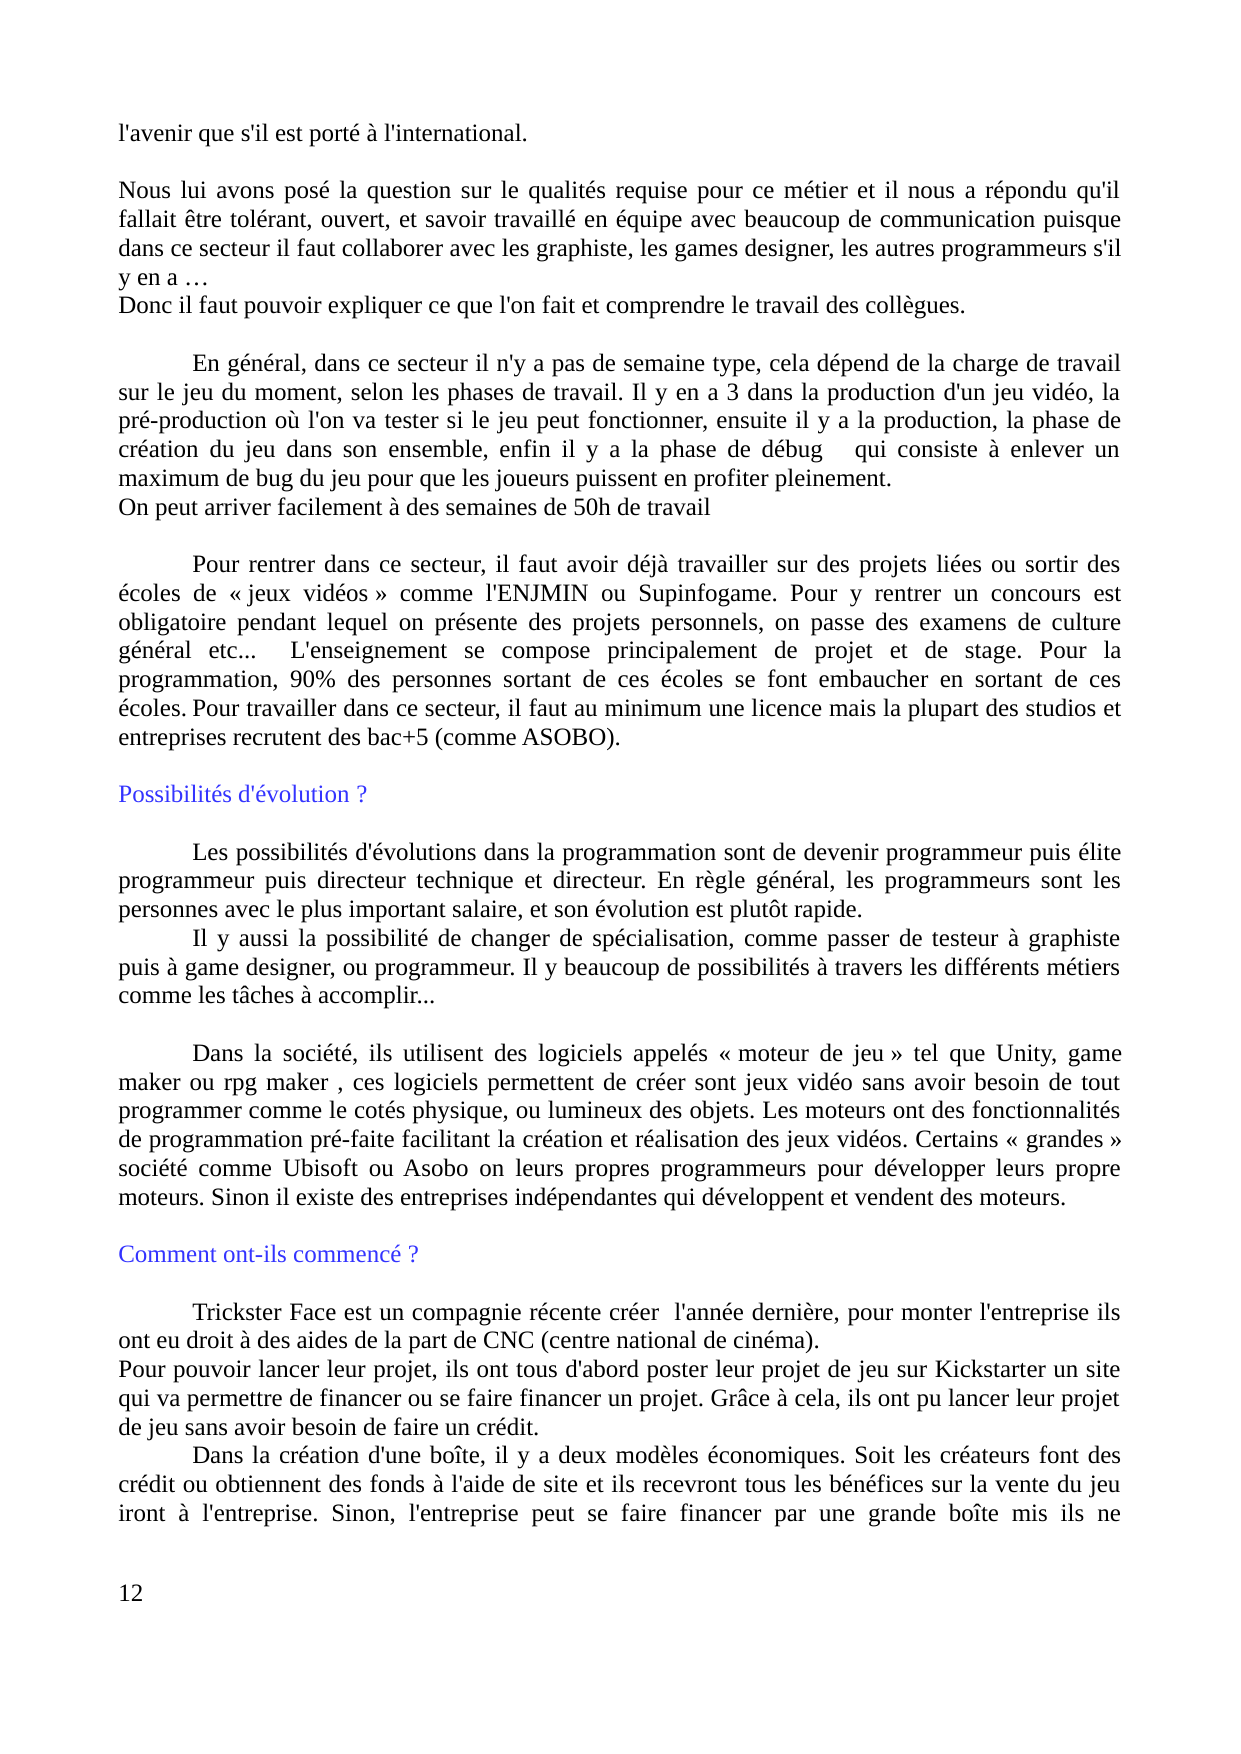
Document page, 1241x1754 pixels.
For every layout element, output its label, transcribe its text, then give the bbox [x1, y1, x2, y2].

text Trickster Face est un compagnie récente créer l'année dernière, pour monter l'entreprise ils ont eu droit à des aides de la part de CNC (centre national de cinéma). [118, 1297, 1122, 1354]
text Les possibilités d'évolutions dans la programmation sont de devenir programmeur puis élite programmeur puis directeur technique et directeur. En règle général, les programmeurs sont les personnes avec le plus important salaire, et son évolution est plutôt rapide. [118, 837, 1122, 923]
text Comment ont-ils commencé ? [118, 1239, 1122, 1268]
text Dans la société, ils utilisent des logiciels appelés « moteur de jeu » tel que Unity, game maker ou rpg maker , ces logiciels permettent de créer sont jeux vidéo sans avoir besoin de tout programmer comme le cotés physique, ou lumineux des objets. Les moteurs ont des fonctionnalités de programmation pré-faite facilitant la création et réalisation des jeux vidéos. Certains « grandes » société comme Ubisoft ou Asobo on leurs propres programmeurs pour développer leurs propre moteurs. Sinon il existe des entreprises indépendantes qui développent et vendent des moteurs. [118, 1038, 1122, 1211]
text On peut arriver facilement à des semaines de 50h de travail [118, 492, 1122, 521]
text Donc il faut pouvoir expliquer ce que l'on fait et comprendre le travail des collègues. [118, 291, 1122, 319]
text Pour rentrer dans ce secteur, il faut avoir déjà travailler sur des projets liées ou sortir des écoles de « jeux vidéos » comme l'ENJMIN ou Supinfogame. Pour y rentrer un concours est obligatoire pendant lequel on présente des projets personnels, on passe des examens de culture général etc... L'enseignement se compose principalement de projet et de stage. Pour la programmation, 90% des personnes sortant de ces écoles se font embaucher en sortant de ces écoles. Pour travailler dans ce secteur, il faut au minimum une licence mais la plupart des studios et entreprises recrutent des bac+5 (comme ASOBO). [118, 549, 1122, 751]
text En général, dans ce secteur il n'y a pas de semaine type, cela dépend de la charge de travail sur le jeu du moment, selon les phases de travail. Il y en a 3 dans la production d'un jeu vidéo, la pré-production où l'on va tester si le jeu peut fonctionner, ensuite il y a la production, la phase de création du jeu dans son ensemble, enfin il y a la phase de débug qui consiste à enlever un maximum de bug du jeu pour que les joueurs puissent en profiter pleinement. [118, 348, 1122, 492]
text Nous lui avons posé la question sur le qualités requise pour ce métier et il nous a répondu qu'il fallait être tolérant, ouvert, et savoir travaillé en équipe avec beaucoup de communication puisque dans ce secteur il faut collaborer avec les graphiste, les games designer, les autres programmeurs s'il y en a … [118, 176, 1122, 291]
text Pour pouvoir lancer leur projet, ils ont tous d'abord poster leur projet de jeu sur Kickstarter un site qui va permettre de financer ou se faire financer un projet. Grâce à cela, ils ont pu lancer leur projet de jeu sans avoir besoin de faire un crédit. [118, 1354, 1122, 1441]
text l'avenir que s'il est porté à l'international. [118, 118, 1122, 147]
text Dans la création d'une boîte, il y a deux modèles économiques. Soit les créateurs font des crédit ou obtiennent des fonds à l'aide de site et ils recevront tous les bénéfices sur la vente du jeu iront à l'entreprise. Sinon, l'entreprise peut se faire financer par une grande boîte mis ils ne [118, 1441, 1122, 1527]
text Possibilités d'évolution ? [118, 779, 1122, 808]
text Il y aussi la possibilité de changer de spécialisation, comme passer de testeur à graphiste puis à game designer, ou programmeur. Il y beaucoup de possibilités à travers les différents métiers comme les tâches à accomplir... [118, 923, 1122, 1009]
